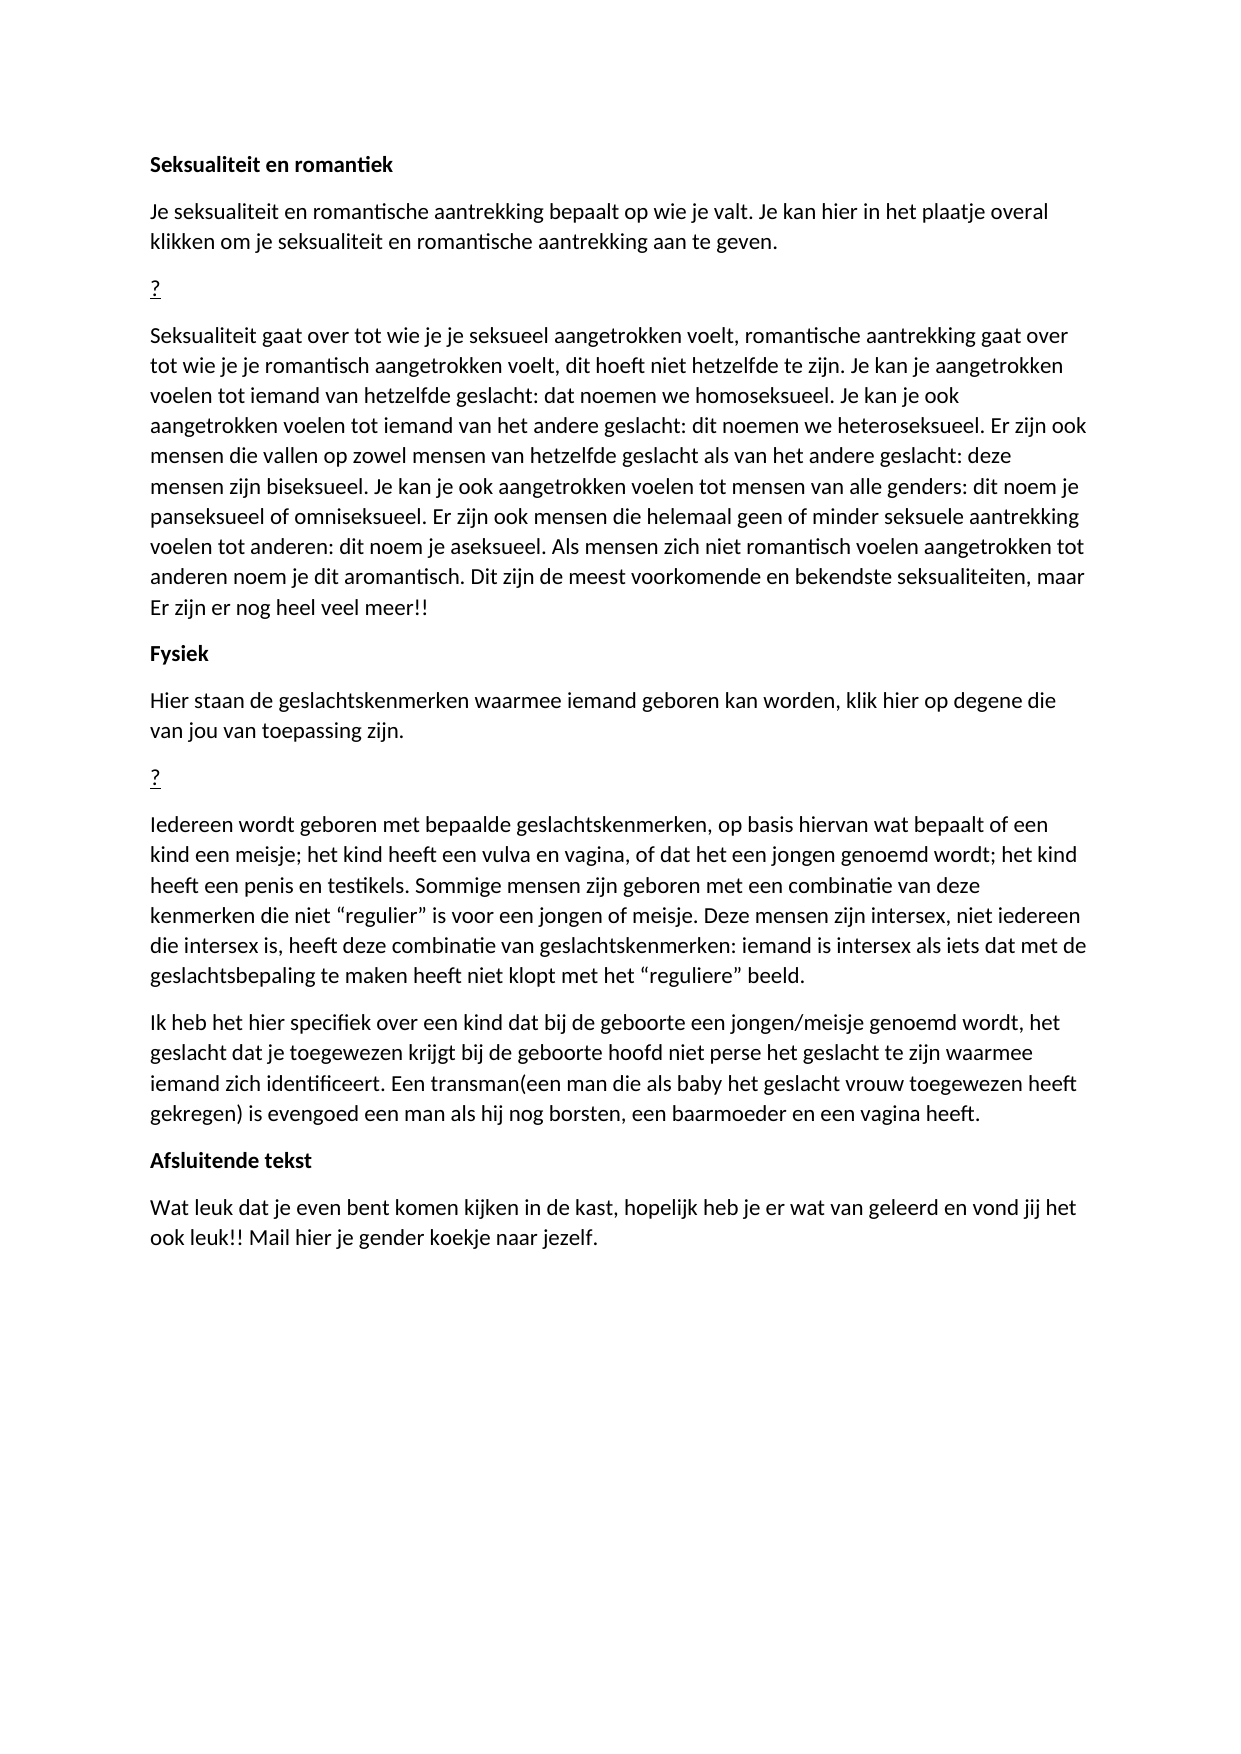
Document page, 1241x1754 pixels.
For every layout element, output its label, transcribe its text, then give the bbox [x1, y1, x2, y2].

text Ik heb het hier specifiek over een kind dat bij de geboorte een jongen/meisje genoemd wordt, het geslacht dat je toegewezen krijgt bij de geboorte hoofd niet perse het geslacht te zijn waarmee iemand zich identificeert. Een transman(een man die als baby het geslacht vrouw toegewezen heeft gekregen) is evengoed een man als hij nog borsten, een baarmoeder en een vagina heeft. [150, 1008, 1090, 1127]
text ? [150, 763, 1090, 792]
text Seksualiteit gaat over tot wie je je seksueel aangetrokken voelt, romantische aantrekking gaat over tot wie je je romantisch aangetrokken voelt, dit hoeft niet hetzelfde te zijn. Je kan je aangetrokken voelen tot iemand van hetzelfde geslacht: dat noemen we homoseksueel. Je kan je ook aangetrokken voelen tot iemand van het andere geslacht: dit noemen we heteroseksueel. Er zijn ook mensen die vallen op zowel mensen van hetzelfde geslacht als van het andere geslacht: deze mensen zijn biseksueel. Je kan je ook aangetrokken voelen tot mensen van alle genders: dit noem je panseksueel of omniseksueel. Er zijn ook mensen die helemaal geen of minder seksuele aantrekking voelen tot anderen: dit noem je aseksueel. Als mensen zich niet romantisch voelen aangetrokken tot anderen noem je dit aromantisch. Dit zijn de meest voorkomende en bekendste seksualiteiten, maar Er zijn er nog heel veel meer!! [150, 321, 1090, 621]
text Hier staan de geslachtskenmerken waarmee iemand geboren kan worden, klik hier op degene die van jou van toepassing zijn. [150, 686, 1090, 745]
text Iedereen wordt geboren met bepaalde geslachtskenmerken, op basis hiervan wat bepaalt of een kind een meisje; het kind heeft een vulva en vagina, of dat het een jongen genoemd wordt; het kind heeft een penis en testikels. Sommige mensen zijn geboren met een combinatie van deze kenmerken die niet “regulier” is voor een jongen of meisje. Deze mensen zijn intersex, niet iedereen die intersex is, heeft deze combinatie van geslachtskenmerken: iemand is intersex als iets dat met de geslachtsbepaling te maken heeft niet klopt met het “reguliere” beeld. [150, 810, 1090, 989]
text Fysiek [150, 639, 1090, 668]
text Je seksualiteit en romantische aantrekking bepaalt op wie je valt. Je kan hier in het plaatje overal klikken om je seksualiteit en romantische aantrekking aan te geven. [150, 197, 1090, 255]
text ? [150, 274, 1090, 302]
text Afsluitende tekst [150, 1146, 1090, 1174]
text Wat leuk dat je even bent komen kijken in de kast, hopelijk heb je er wat van geleerd en vond jij het ook leuk!! Mail hier je gender koekje naar jezelf. [150, 1193, 1090, 1251]
text Seksualiteit en romantiek [150, 150, 1090, 178]
